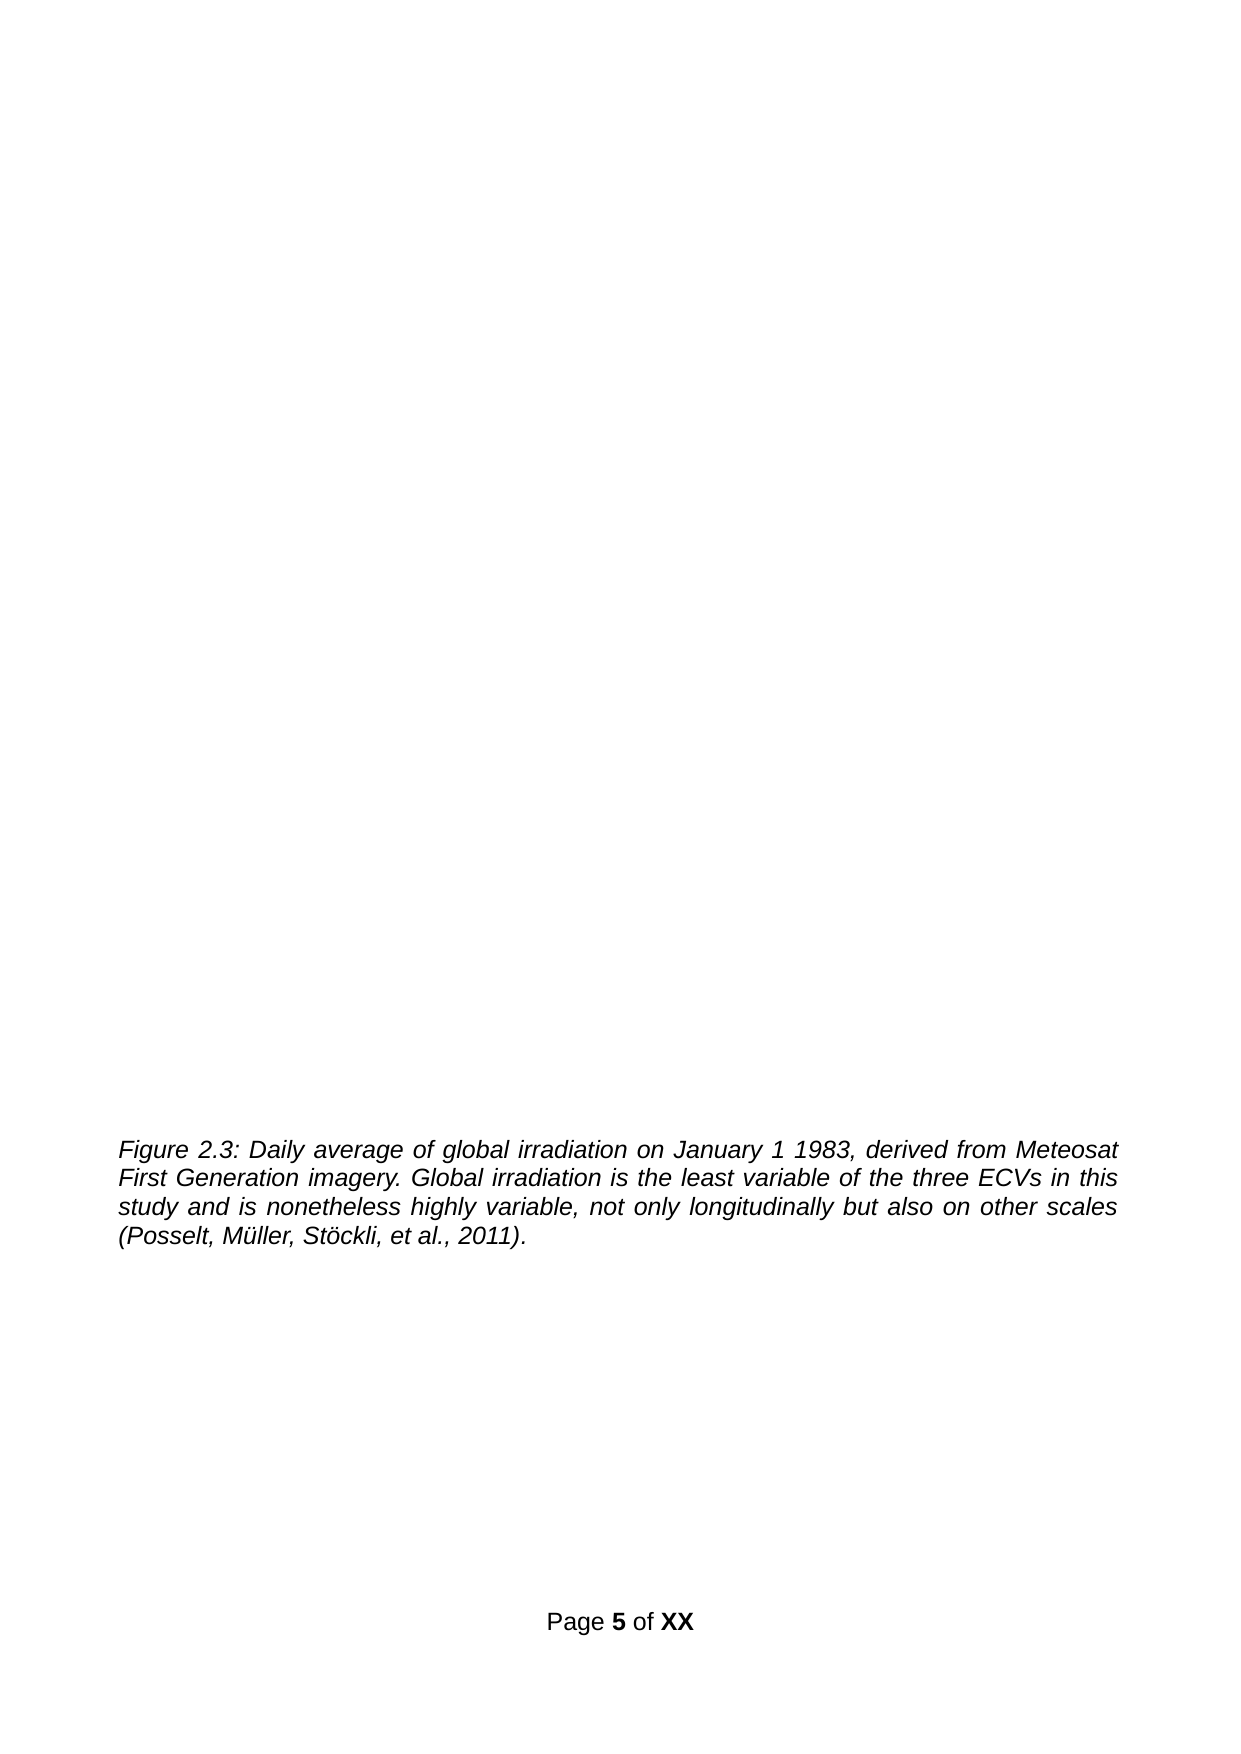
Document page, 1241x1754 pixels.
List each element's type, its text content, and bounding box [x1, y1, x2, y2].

text Figure 2.3: Daily average of global irradiation on January 1 1983, derived from Meteosat First Generation imagery. Global irradiation is the least variable of the three ECVs in this study and is nonetheless highly variable, not only longitudinally but also on other scales (Posselt, Müller, Stöckli, et al., 2011). [118, 131, 1122, 1250]
text [118, 118, 1122, 131]
